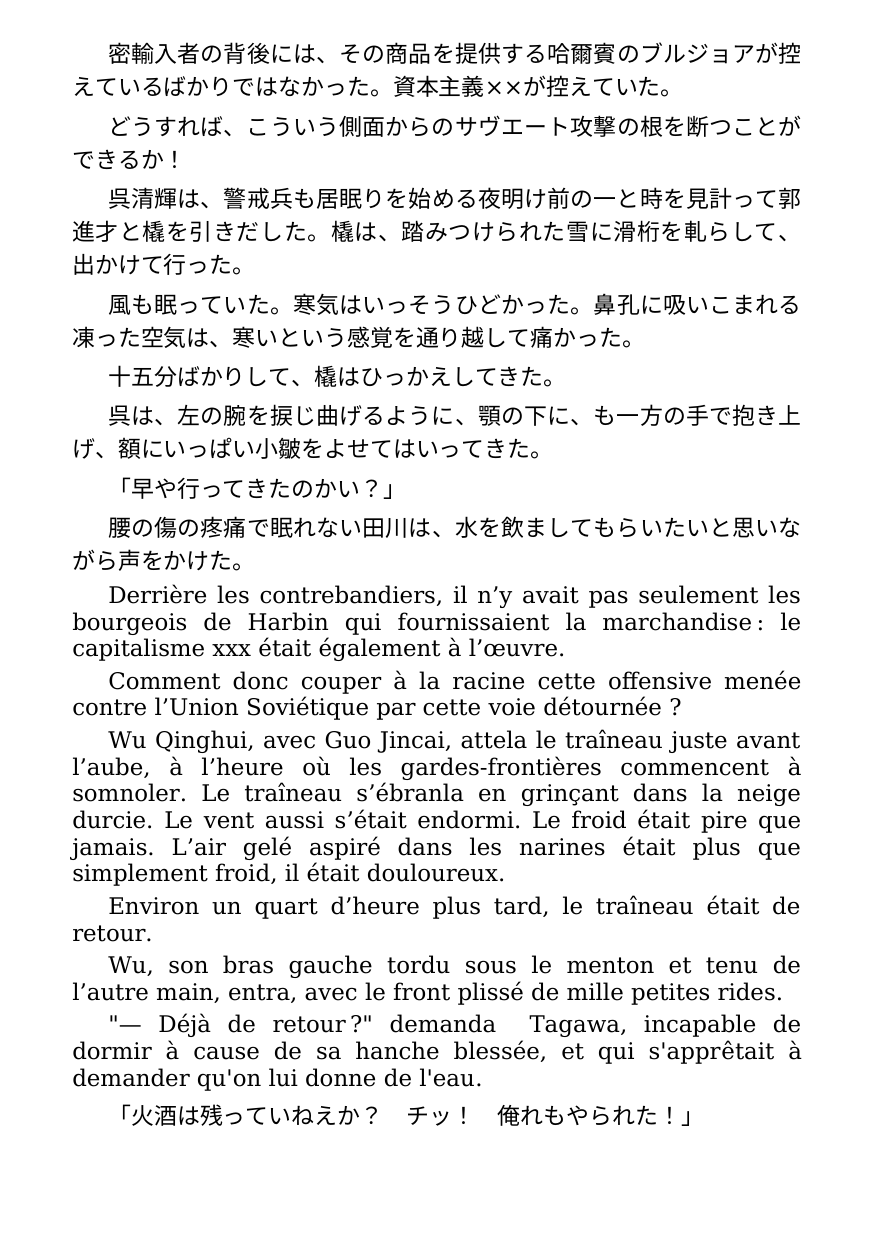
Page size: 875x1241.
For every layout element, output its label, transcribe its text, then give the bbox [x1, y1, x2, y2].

text Comment donc couper à la racine cette offensive menée contre l’Union Soviétique par cette voie détournée ? [72, 668, 802, 721]
text 「火酒は残っていねえか？ チッ！ 俺れもやられた！」 [72, 1098, 802, 1131]
text 十五分ばかりして、橇はひっかえしてきた。 [72, 359, 802, 392]
text "— Déjà de retour ?" demanda Tagawa, incapable de dormir à cause de sa hanche blessée, et qui s'apprêtait à demander qu'on lui donne de l'eau. [72, 1012, 802, 1092]
text Environ un quart d’heure plus tard, le traîneau était de retour. [72, 893, 802, 946]
text Derrière les contrebandiers, il n’y avait pas seulement les bourgeois de Harbin qui fournissaient la marchandise : le capitalisme xxx était également à l’œuvre. [72, 582, 802, 662]
text Wu, son bras gauche tordu sous le menton et tenu de l’autre main, entra, avec le front plissé de mille petites rides. [72, 952, 802, 1006]
text 呉は、左の腕を捩じ曲げるように、顎の下に、も一方の手で抱き上げ、額にいっぱい小皺をよせてはいってきた。 [72, 398, 802, 464]
text 腰の傷の疼痛で眠れない田川は、水を飲ましてもらいたいと思いながら声をかけた。 [72, 509, 802, 576]
text どうすれば、こういう側面からのサヴエート攻撃の根を断つことができるか！ [72, 108, 802, 175]
text 「早や行ってきたのかい？」 [72, 470, 802, 504]
text 密輸入者の背後には、その商品を提供する哈爾賓のブルジョアが控えているばかりではなかった。資本主義××が控えていた。 [72, 36, 802, 102]
text 風も眠っていた。寒気はいっそうひどかった。鼻孔に吸いこまれる凍った空気は、寒いという感覚を通り越して痛かった。 [72, 286, 802, 353]
text 呉清輝は、警戒兵も居眠りを始める夜明け前の一と時を見計って郭進才と橇を引きだした。橇は、踏みつけられた雪に滑桁を軋らして、出かけて行った。 [72, 181, 802, 281]
text Wu Qinghui, avec Guo Jincai, attela le traîneau juste avant l’aube, à l’heure où les gardes-frontières commencent à somnoler. Le traîneau s’ébranla en grinçant dans la neige durcie. Le vent aussi s’était endormi. Le froid était pire que jamais. L’air gelé aspiré dans les narines était plus que simplement froid, il était douloureux. [72, 727, 802, 887]
